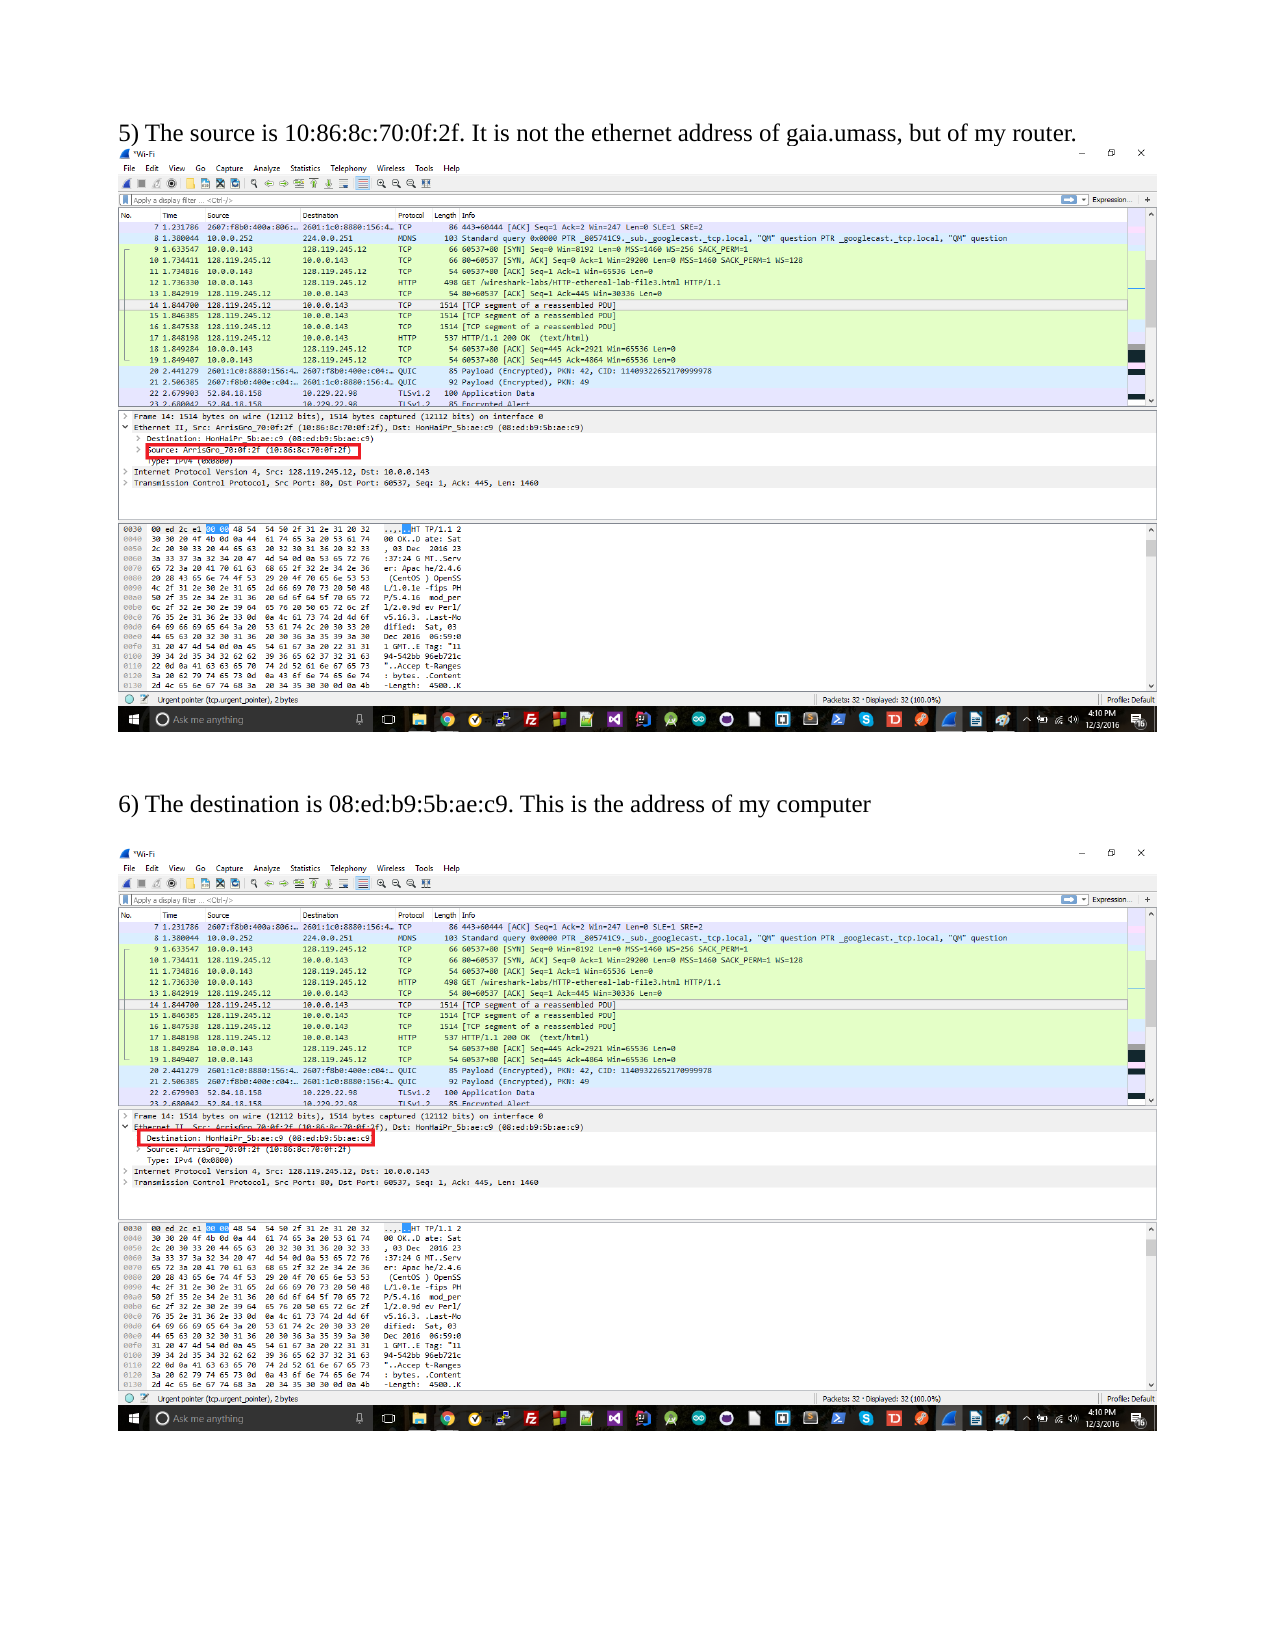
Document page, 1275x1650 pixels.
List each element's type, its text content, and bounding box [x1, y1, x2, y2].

picture [118, 146, 1157, 732]
text 6) The destination is 08:ed:b9:5b:ae:c9. This is the address of my computer [118, 789, 1157, 817]
picture [118, 846, 1157, 1431]
text 5) The source is 10:86:8c:70:0f:2f. It is not the ethernet address of gaia.umass, but of my router. [118, 118, 1157, 146]
